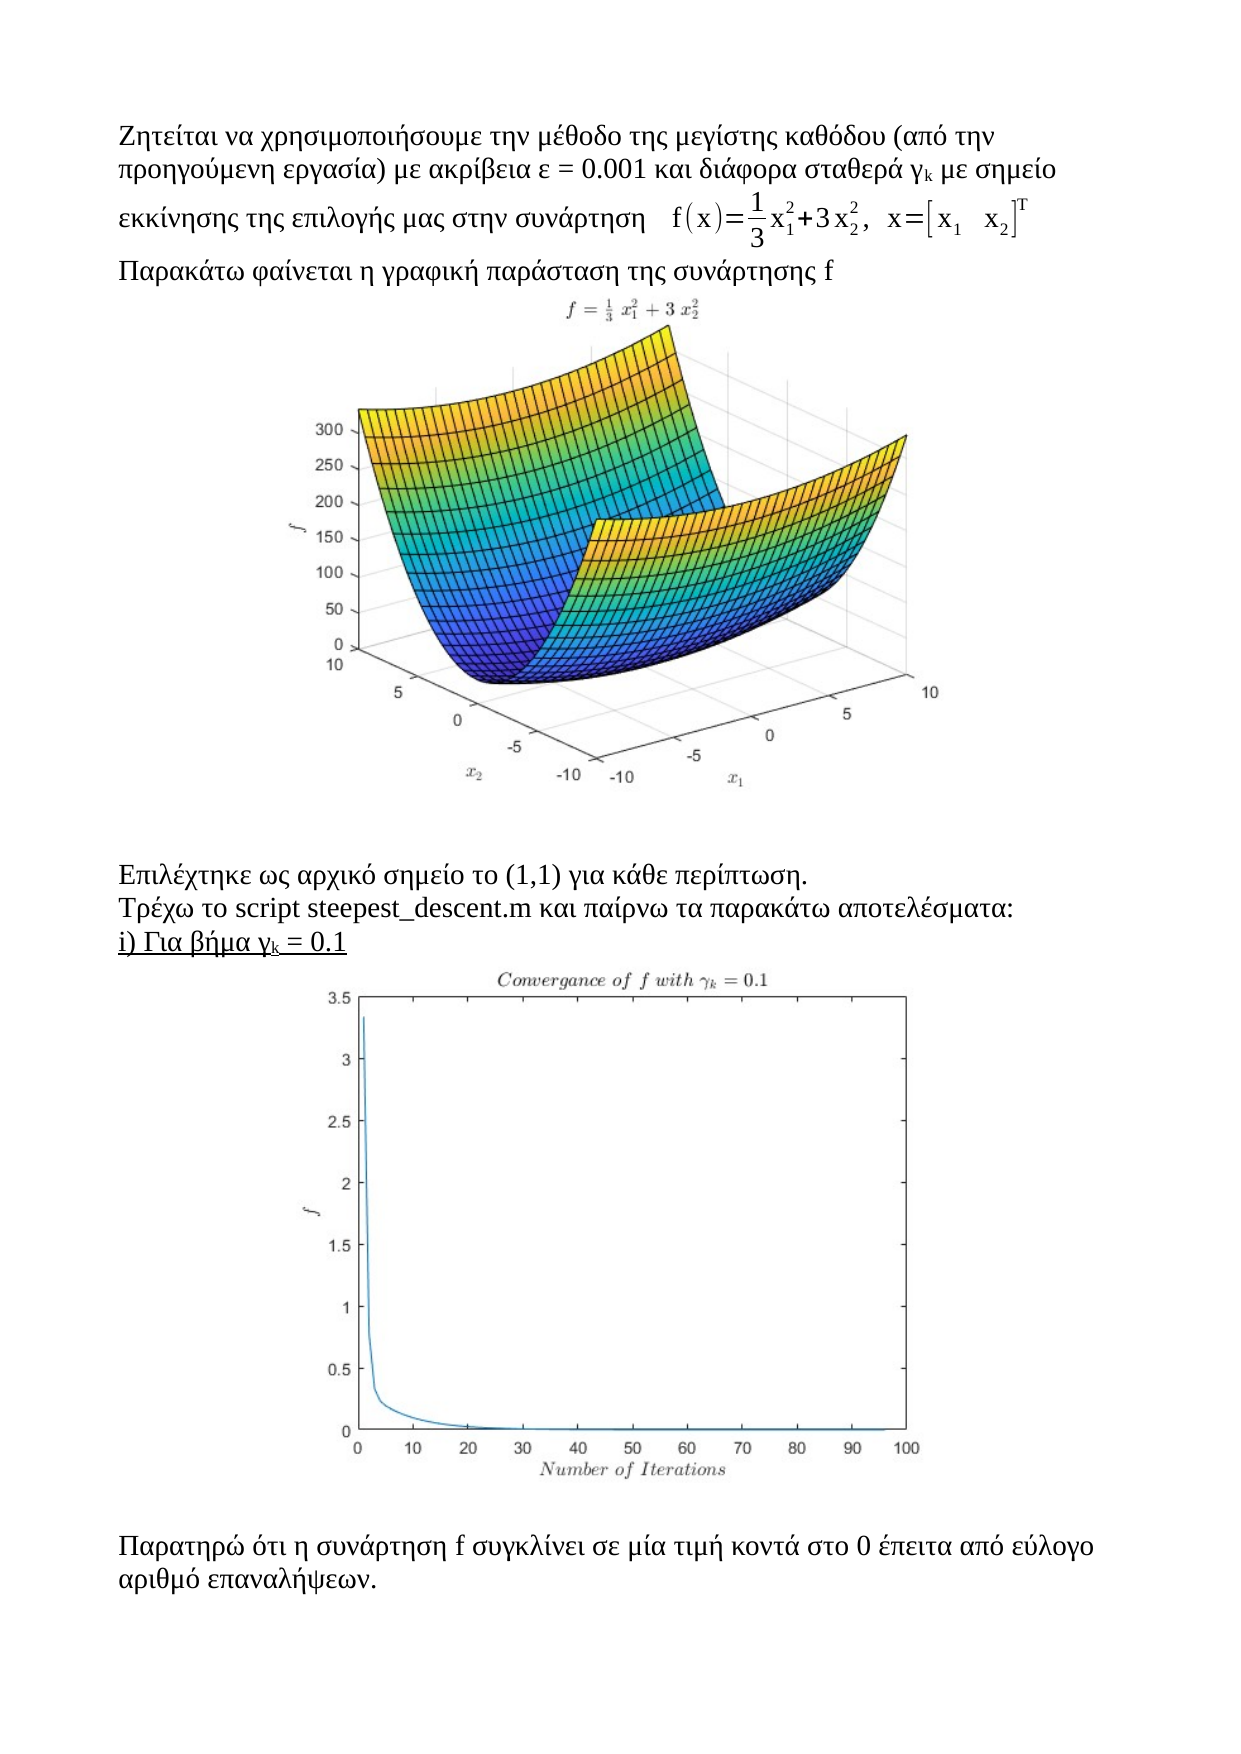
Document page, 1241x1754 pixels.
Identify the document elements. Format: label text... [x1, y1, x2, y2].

text Ζητείται να χρησιμοποιήσουμε την μέθοδο της μεγίστης καθόδου (από την προηγούμενη εργασία) με ακρίβεια ε = 0.001 και διάφορα σταθερά γk με σημείο εκκίνησης της επιλογής μας στην συνάρτηση [118, 118, 1122, 253]
picture [266, 286, 974, 817]
text Επιλέχτηκε ως αρχικό σημείο το (1,1) για κάθε περίπτωση. [118, 857, 1122, 891]
picture [266, 957, 974, 1488]
text Παρατηρώ ότι η συνάρτηση f συγκλίνει σε μία τιμή κοντά στο 0 έπειτα από εύλογο αριθμό επαναλήψεων. [118, 1528, 1122, 1595]
text Παρακάτω φαίνεται η γραφική παράσταση της συνάρτησης f [118, 253, 1122, 287]
text i) Για βήμα γk = 0.1 [118, 924, 1122, 958]
text Τρέχω το script steepest_descent.m και παίρνω τα παρακάτω αποτελέσματα: [118, 891, 1122, 924]
